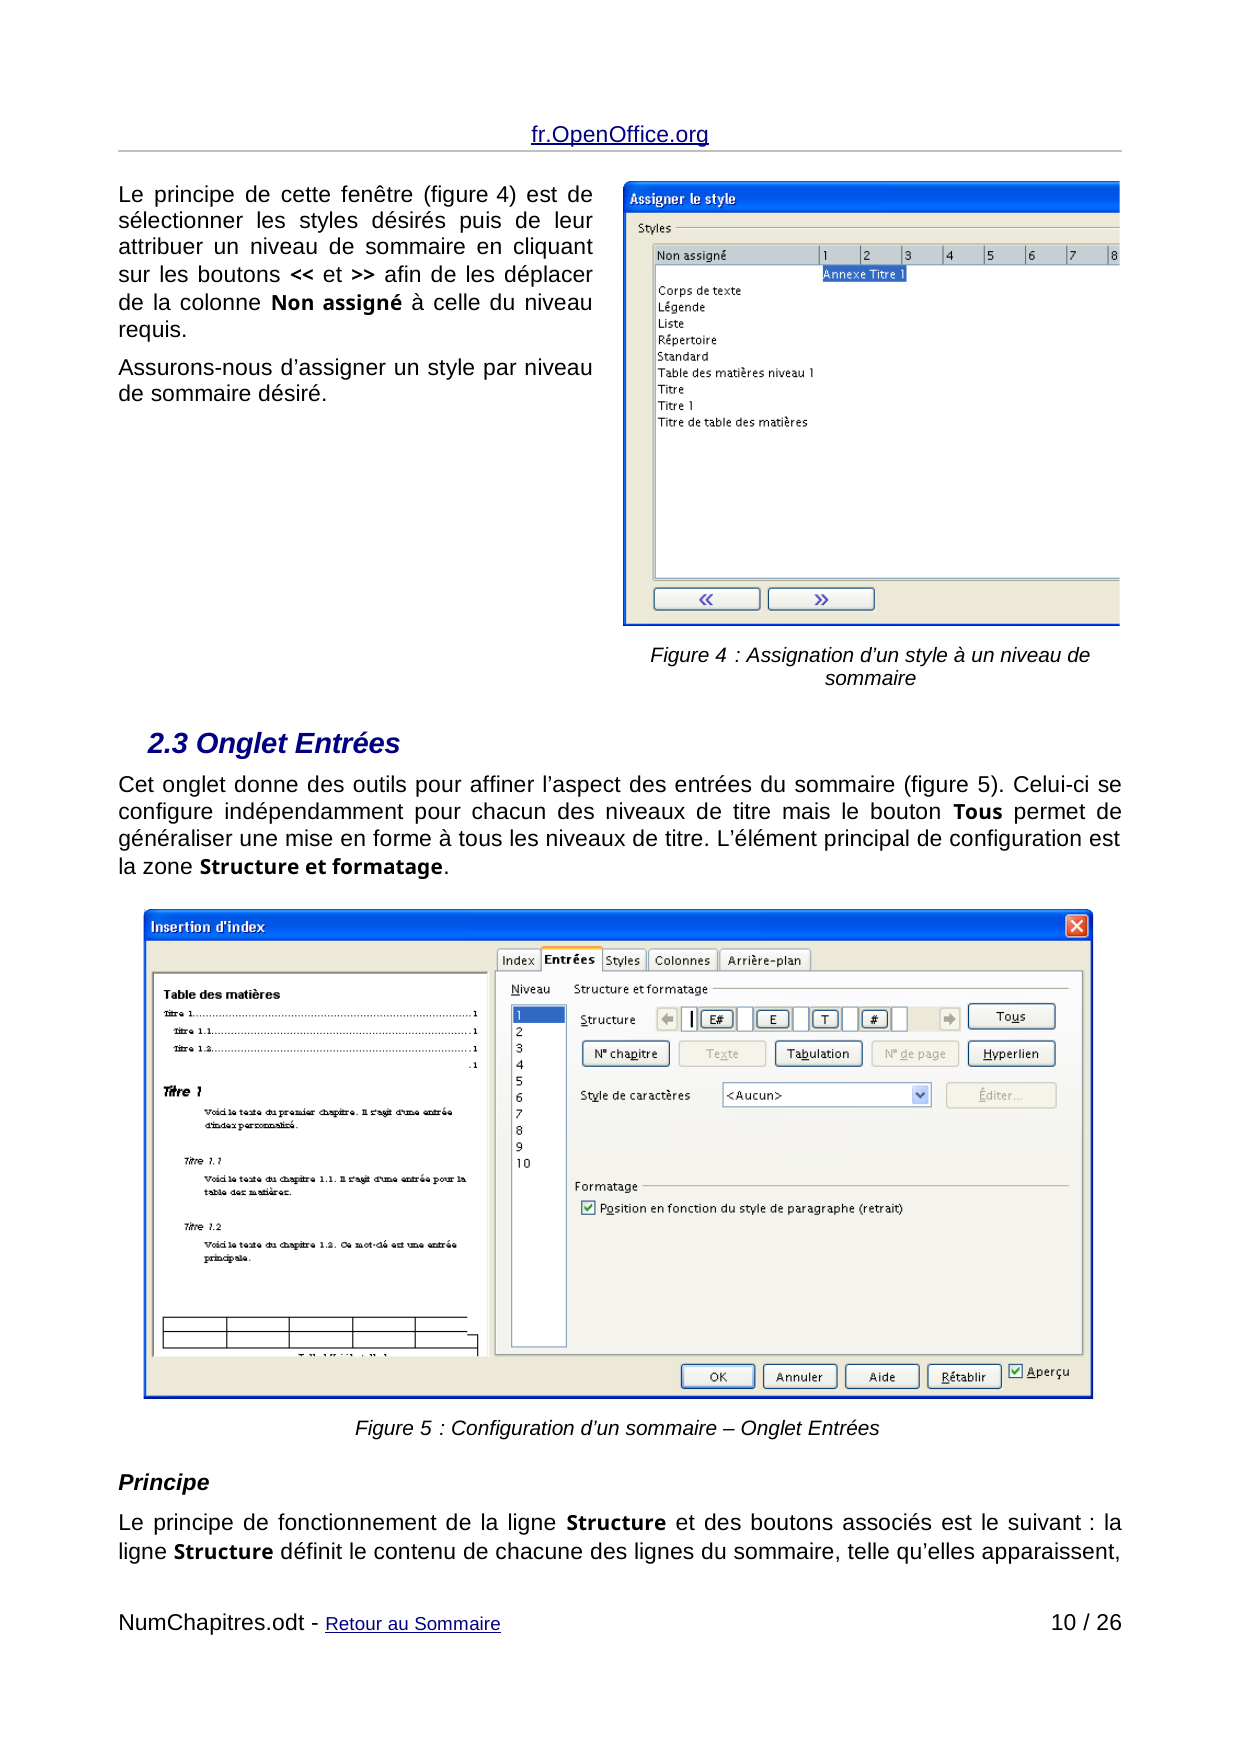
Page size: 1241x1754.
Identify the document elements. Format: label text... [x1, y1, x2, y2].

text Figure 5 : Configuration d’un sommaire – Onglet Entrées [143, 1399, 1093, 1440]
text Cet onglet donne des outils pour affiner l’aspect des entrées du sommaire (figure 5). Celui-ci se configure indépendamment pour chacun des niveaux de titre mais le bouton Tous permet de généraliser une mise en forme à tous les niveaux de titre. L’élément principal de configuration est la zone Structure et formatage. [118, 771, 1122, 880]
subtitle Onglet Entrées [148, 727, 1122, 759]
text Le principe de cette fenêtre (figure 4) est de sélectionner les styles désirés puis de leur attribuer un niveau de sommaire en cliquant sur les boutons << et >> afin de les déplacer de la colonne Non assigné à celle du niveau requis. [118, 182, 623, 343]
picture [143, 909, 1094, 1399]
text Le principe de fonctionnement de la ligne Structure et des boutons associés est le suivant : la ligne Structure définit le contenu de chacune des lignes du sommaire, telle qu’elles apparaissent, [118, 1508, 1122, 1565]
text Assurons-nous d’assigner un style par niveau de sommaire désiré. [118, 354, 623, 407]
text Figure 4 : Assignation d’un style à un niveau de sommaire [623, 626, 1120, 690]
picture [623, 181, 1120, 626]
subtitle Principe [118, 905, 1122, 1496]
